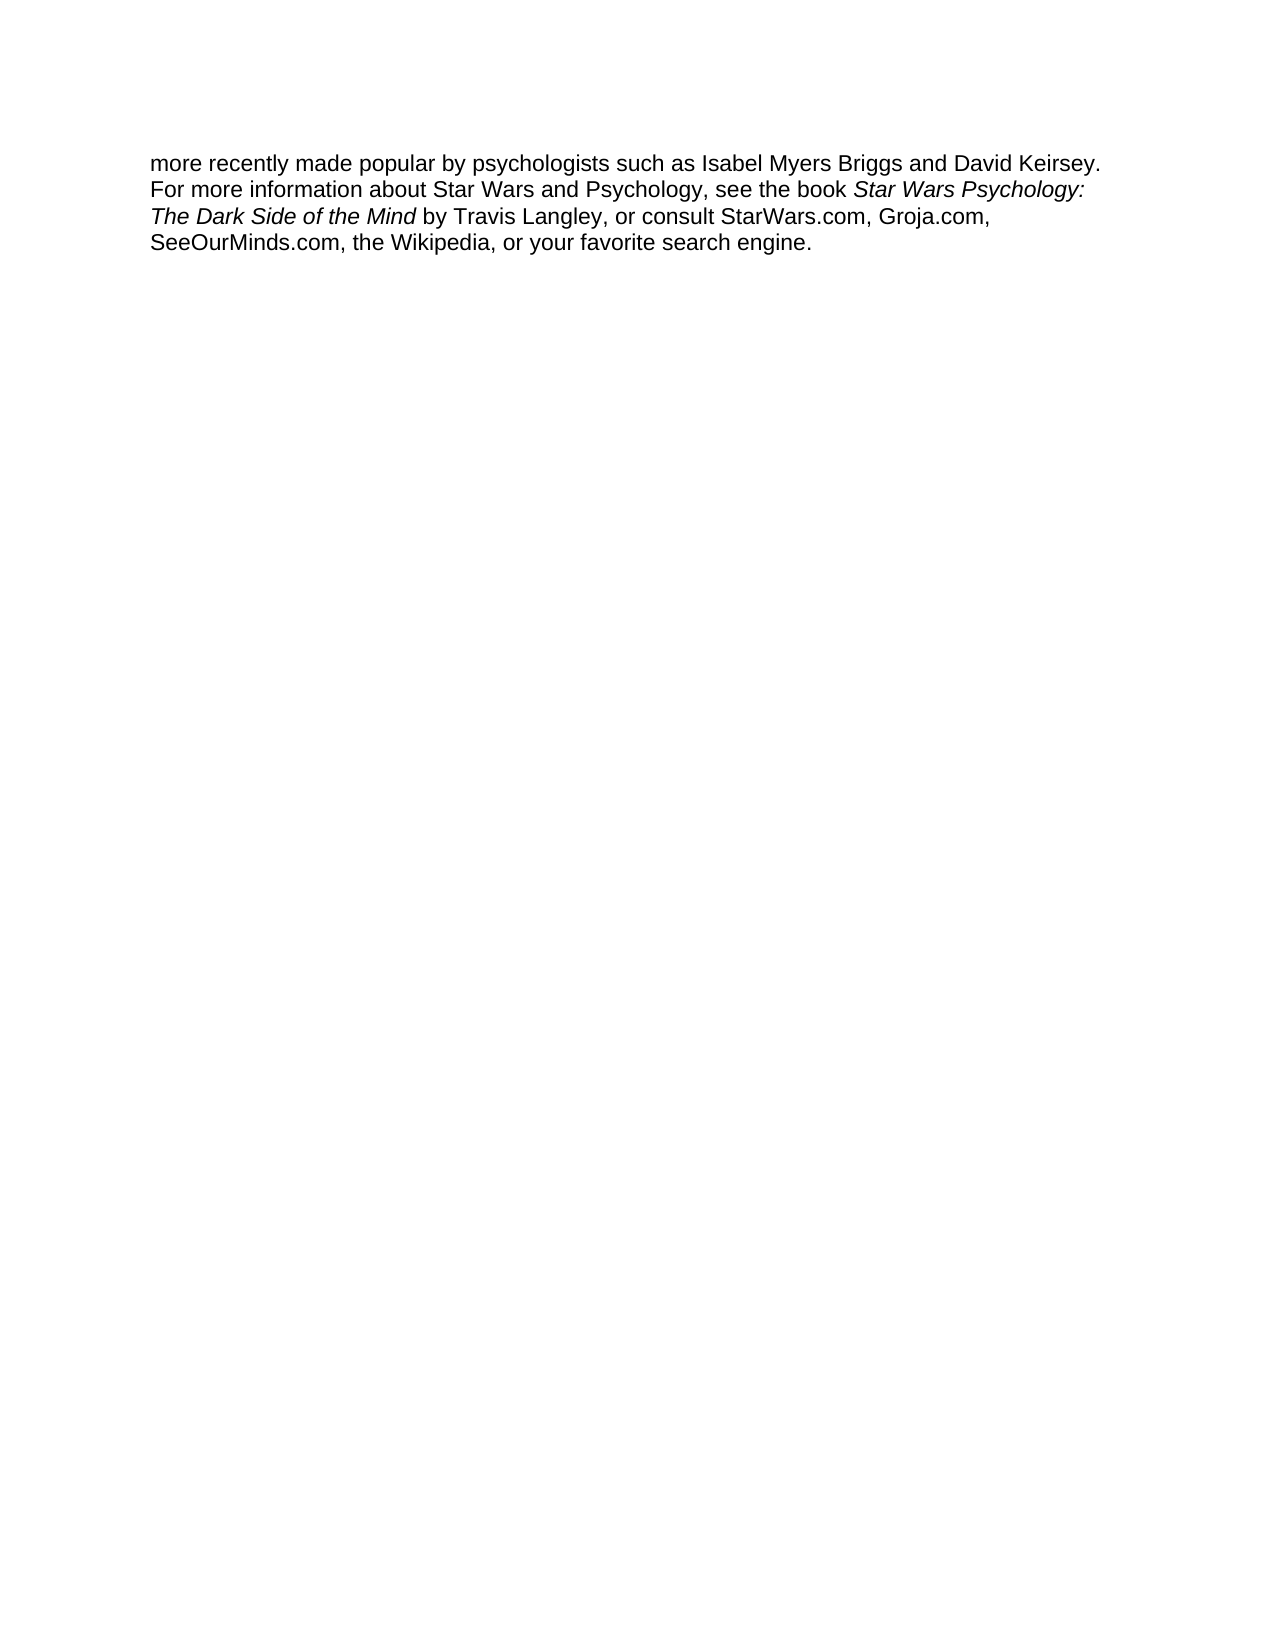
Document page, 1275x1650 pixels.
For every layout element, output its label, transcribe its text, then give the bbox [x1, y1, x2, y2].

text more recently made popular by psychologists such as Isabel Myers Briggs and David Keirsey. For more information about Star Wars and Psychology, see the book Star Wars Psychology: The Dark Side of the Mind by Travis Langley, or consult StarWars.com, Groja.com, SeeOurMinds.com, the Wikipedia, or your favorite search engine. [150, 150, 1125, 255]
